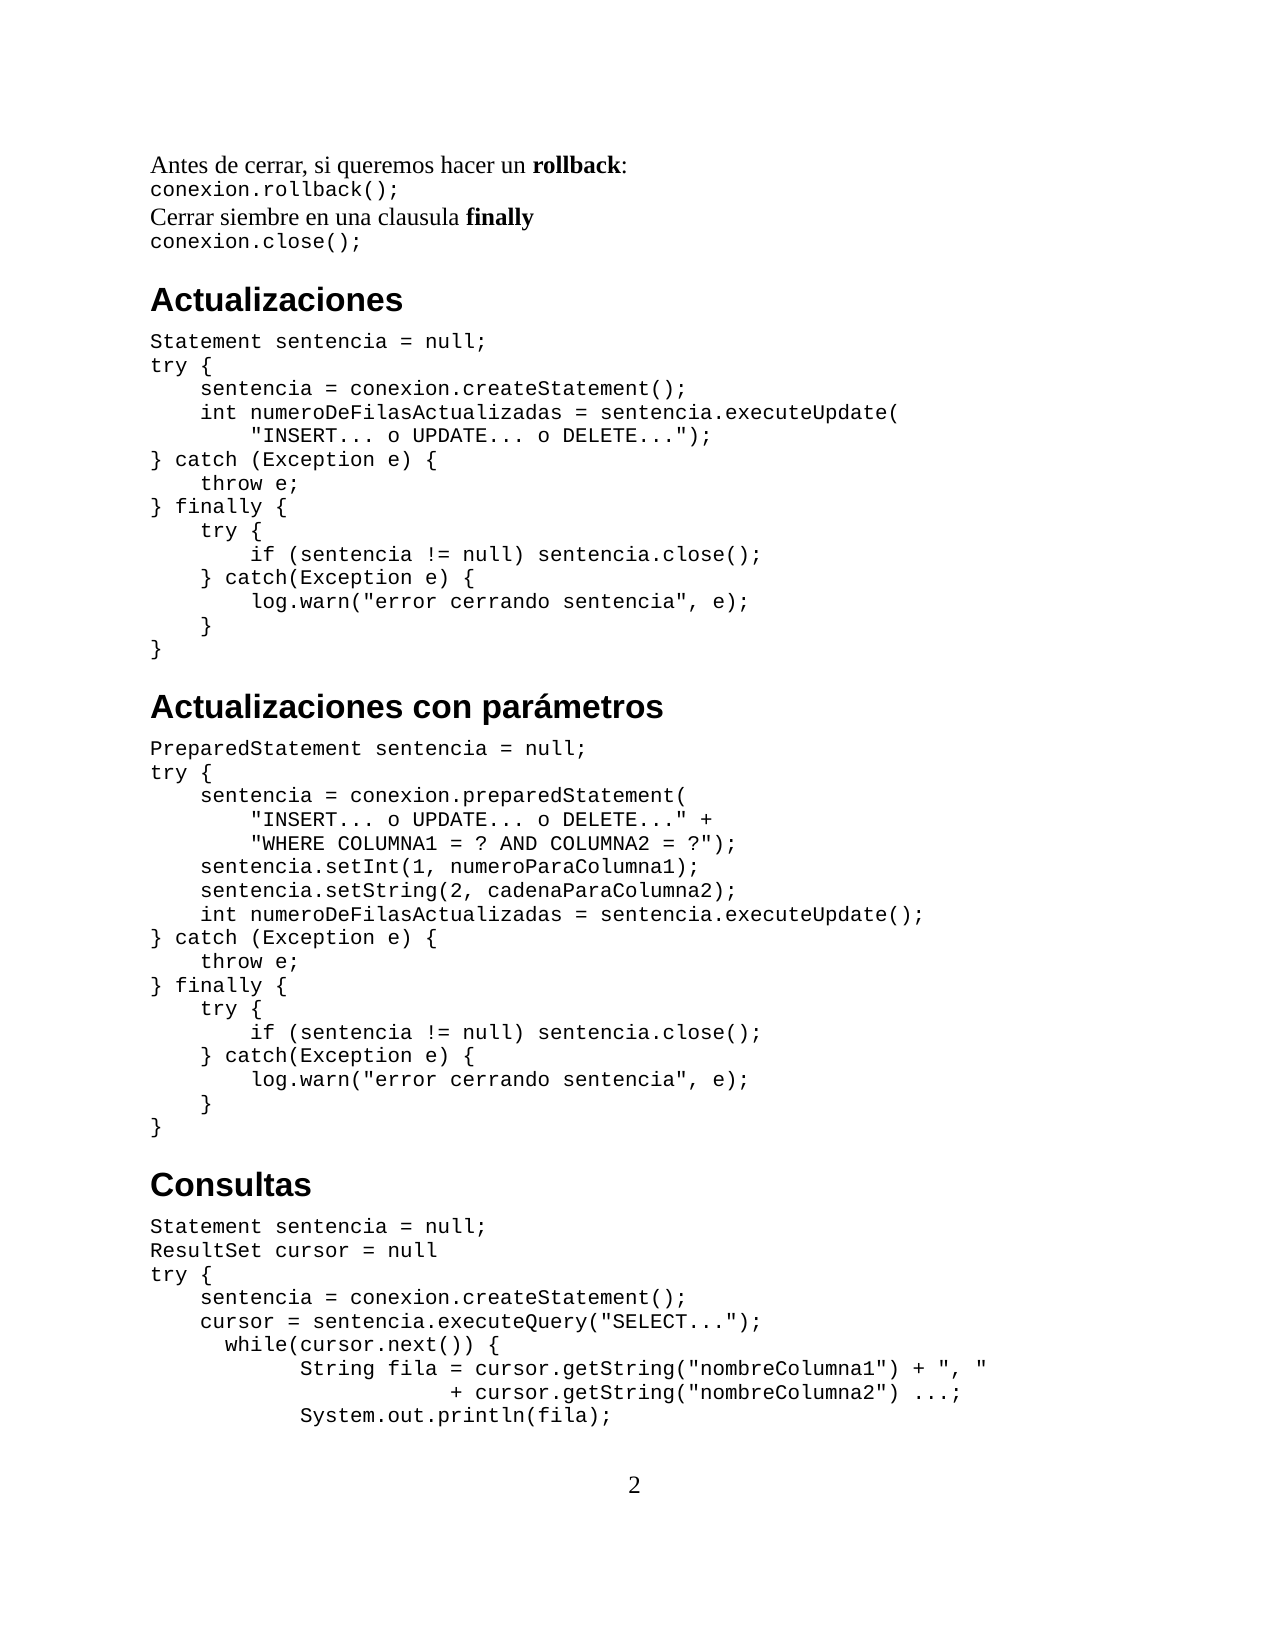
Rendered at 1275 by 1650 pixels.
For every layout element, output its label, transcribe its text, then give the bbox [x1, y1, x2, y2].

text ResultSet cursor = null [150, 1240, 1125, 1263]
text cursor = sentencia.executeQuery("SELECT..."); [150, 1311, 1125, 1334]
text Statement sentencia = null; [150, 331, 1125, 354]
text } catch (Exception e) { [150, 927, 1125, 951]
text Cerrar siembre en una clausula finally [150, 202, 1125, 231]
text } [150, 638, 1125, 662]
text try { [150, 354, 1125, 378]
text try { [150, 1263, 1125, 1287]
text try { [150, 520, 1125, 544]
text PreparedStatement sentencia = null; [150, 738, 1125, 762]
text conexion.close(); [150, 231, 1125, 255]
text } [150, 615, 1125, 638]
text while(cursor.next()) { [150, 1334, 1125, 1358]
text } catch (Exception e) { [150, 449, 1125, 473]
text throw e; [150, 473, 1125, 496]
text try { [150, 762, 1125, 785]
text sentencia.setInt(1, numeroParaColumna1); [150, 856, 1125, 880]
text throw e; [150, 951, 1125, 974]
text conexion.rollback(); [150, 179, 1125, 202]
text String fila = cursor.getString("nombreColumna1") + ", " [150, 1358, 1125, 1382]
subtitle Actualizaciones con parámetros [150, 687, 1125, 726]
text int numeroDeFilasActualizadas = sentencia.executeUpdate( [150, 402, 1125, 426]
text System.out.println(fila); [150, 1405, 1125, 1429]
text } finally { [150, 974, 1125, 998]
text + cursor.getString("nombreColumna2") ...; [150, 1382, 1125, 1405]
text if (sentencia != null) sentencia.close(); [150, 1022, 1125, 1046]
text sentencia = conexion.createStatement(); [150, 1287, 1125, 1311]
text } catch(Exception e) { [150, 1046, 1125, 1069]
text try { [150, 998, 1125, 1022]
text } [150, 1116, 1125, 1140]
text sentencia = conexion.createStatement(); [150, 378, 1125, 402]
text "INSERT... o UPDATE... o DELETE..." + [150, 809, 1125, 833]
text int numeroDeFilasActualizadas = sentencia.executeUpdate(); [150, 904, 1125, 927]
text sentencia = conexion.preparedStatement( [150, 785, 1125, 809]
text "INSERT... o UPDATE... o DELETE..."); [150, 426, 1125, 449]
text if (sentencia != null) sentencia.close(); [150, 544, 1125, 567]
subtitle Actualizaciones [150, 280, 1125, 318]
text } finally { [150, 496, 1125, 520]
text } catch(Exception e) { [150, 567, 1125, 591]
text Statement sentencia = null; [150, 1216, 1125, 1240]
text sentencia.setString(2, cadenaParaColumna2); [150, 880, 1125, 904]
text } [150, 1093, 1125, 1116]
text Antes de cerrar, si queremos hacer un rollback: [150, 150, 1125, 179]
subtitle Consultas [150, 1165, 1125, 1204]
text log.warn("error cerrando sentencia", e); [150, 591, 1125, 615]
text "WHERE COLUMNA1 = ? AND COLUMNA2 = ?"); [150, 833, 1125, 856]
text log.warn("error cerrando sentencia", e); [150, 1069, 1125, 1093]
